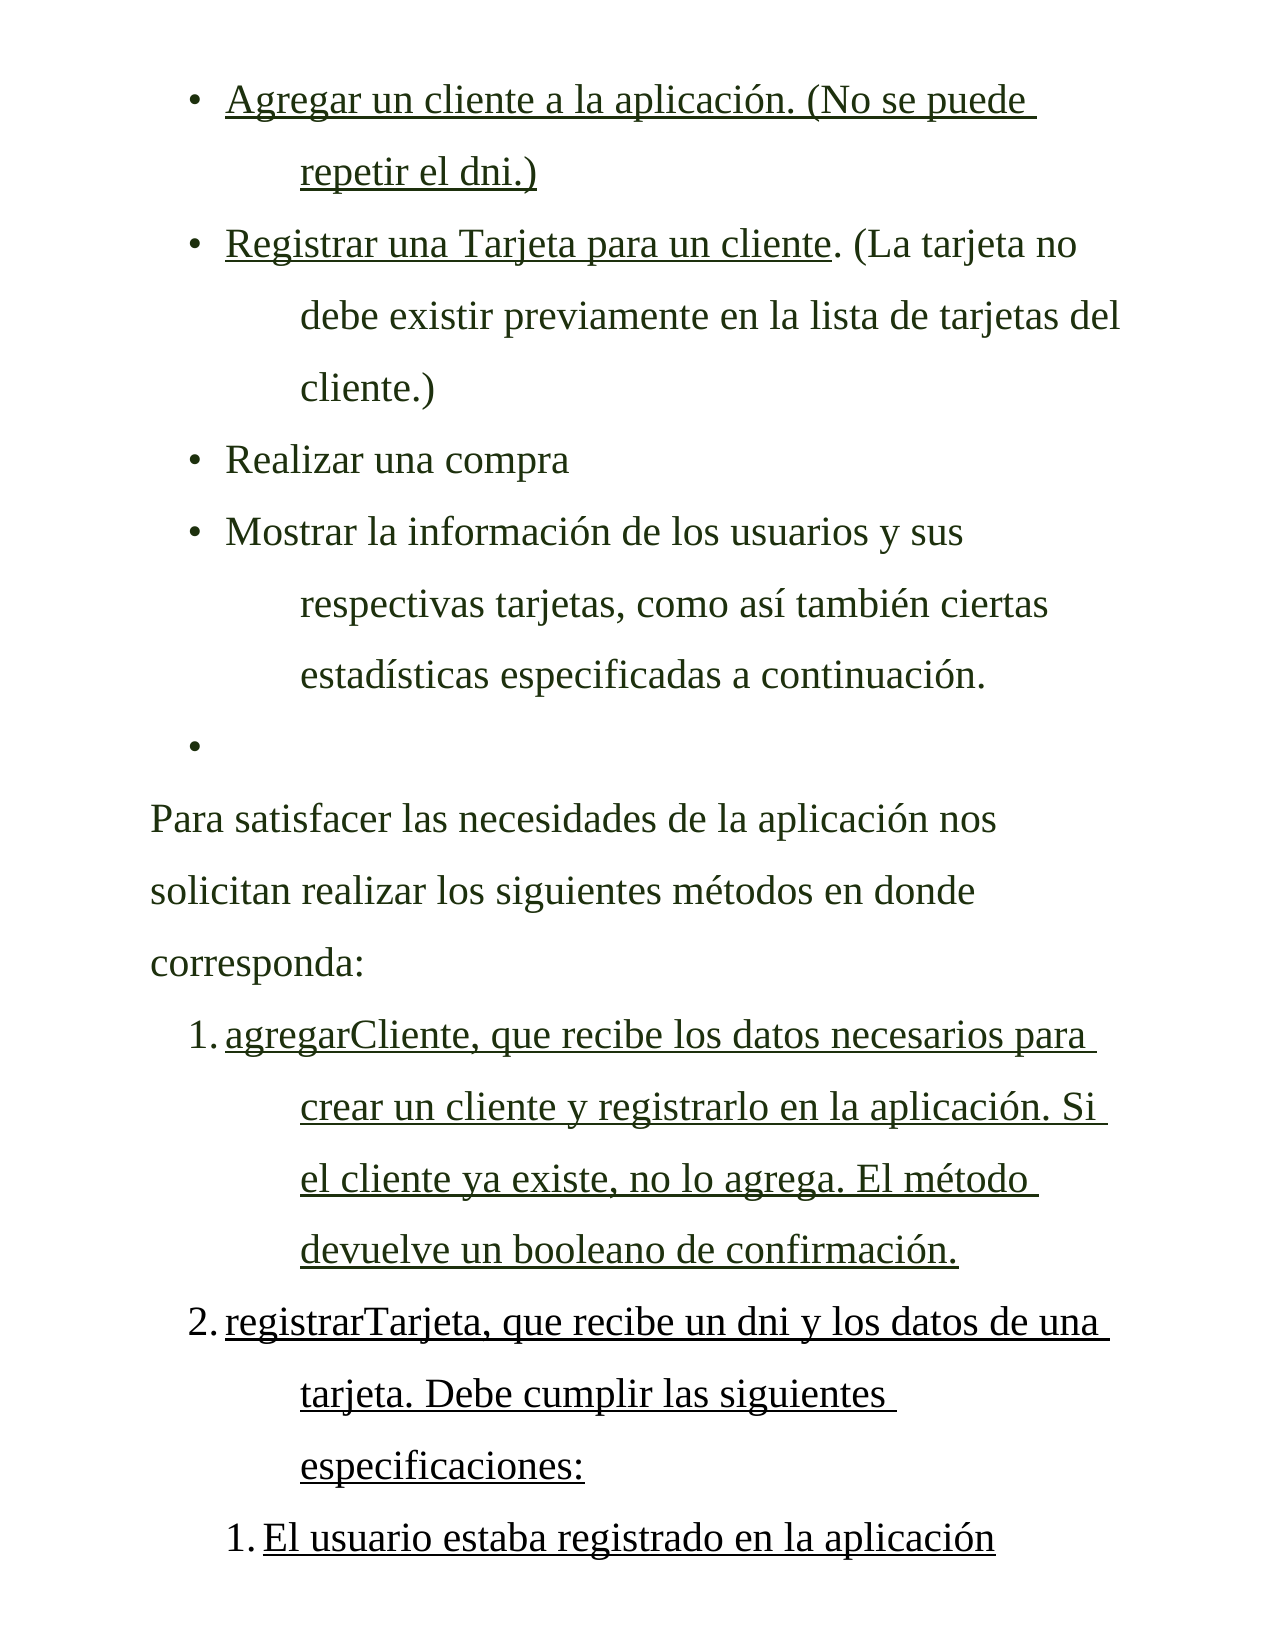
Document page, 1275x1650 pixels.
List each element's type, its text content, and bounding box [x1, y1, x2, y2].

text Para satisfacer las necesidades de la aplicación nos solicitan realizar los siguientes métodos en donde corresponda: [150, 794, 1125, 985]
list agregarCliente, que recibe los datos necesarios para crear un cliente y registrarlo en la aplicación. Si el cliente ya existe, no lo agrega. El método devuelve un booleano de confirmación. [187, 1009, 1125, 1273]
list Realizar una compra [187, 434, 1125, 482]
list Mostrar la información de los usuarios y sus respectivas tarjetas, como así también ciertas estadísticas especificadas a continuación. [187, 506, 1125, 698]
list El usuario estaba registrado en la aplicación [225, 1512, 1125, 1560]
list registrarTarjeta, que recibe un dni y los datos de una tarjeta. Debe cumplir las siguientes especificaciones: [187, 1297, 1125, 1488]
list Agregar un cliente a la aplicación. (No se puede repetir el dni.) [187, 75, 1125, 195]
list Registrar una Tarjeta para un cliente. (La tarjeta no debe existir previamente en la lista de tarjetas del cliente.) [187, 219, 1125, 410]
